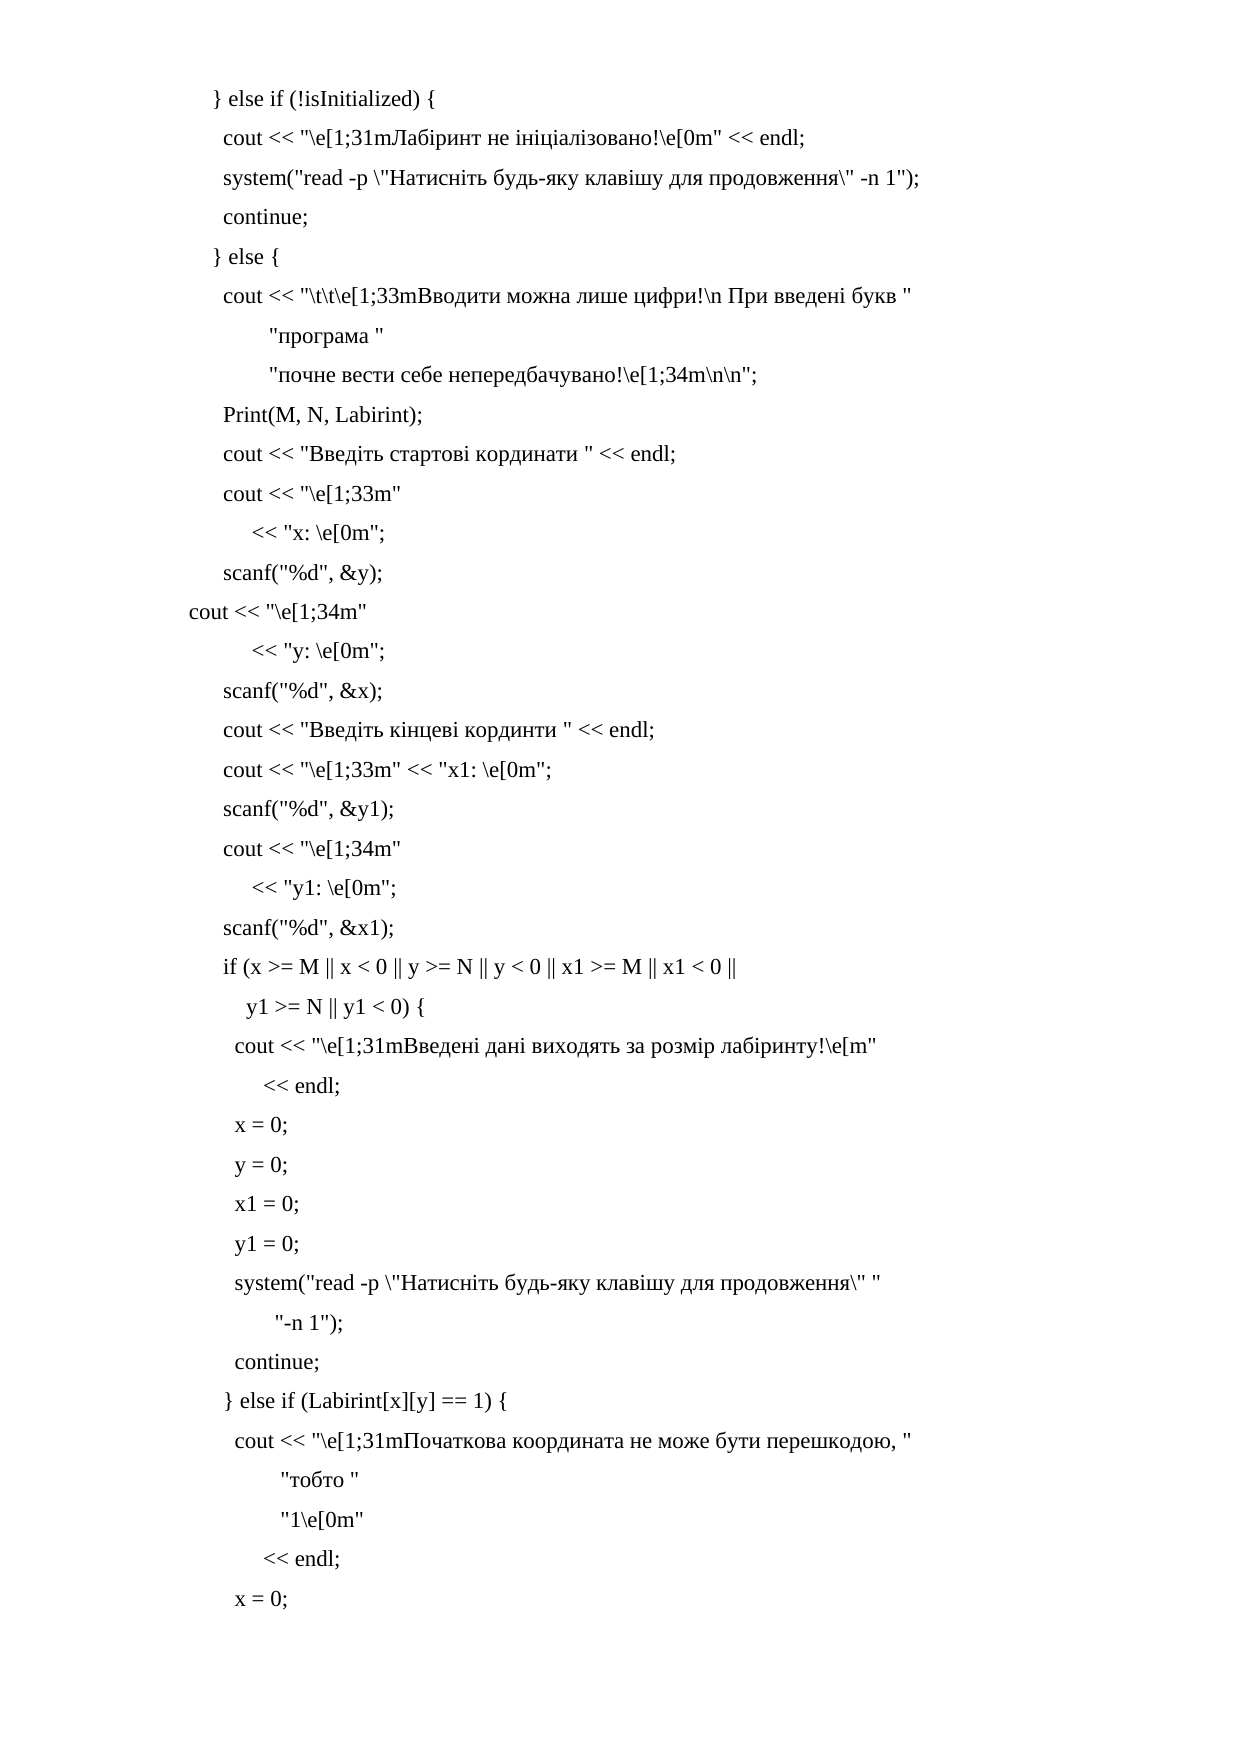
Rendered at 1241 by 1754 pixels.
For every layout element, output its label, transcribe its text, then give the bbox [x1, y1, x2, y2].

text x1 = 0; [177, 1190, 1152, 1217]
text cout << "\e[1;34m" [177, 835, 1152, 861]
text y1 = 0; [177, 1230, 1152, 1256]
text continue; [177, 1348, 1152, 1374]
text continue; [177, 203, 1152, 229]
text system("read -p \"Натисніть будь-яку клавішу для продовження\" " [177, 1269, 1152, 1296]
text << "y: \e[0m"; [177, 637, 1152, 664]
text << "x: \e[0m"; [177, 519, 1152, 545]
text y = 0; [177, 1151, 1152, 1177]
text << endl; [177, 1546, 1152, 1572]
text "1\e[0m" [177, 1506, 1152, 1532]
text scanf("%d", &x1); [177, 914, 1152, 940]
text << "y1: \e[0m"; [177, 874, 1152, 901]
text y1 >= N || y1 < 0) { [177, 993, 1152, 1019]
text x = 0; [177, 1585, 1152, 1611]
text } else if (Labirint[x][y] == 1) { [177, 1388, 1152, 1414]
text cout << "\e[1;33m" [177, 479, 1152, 506]
text scanf("%d", &x); [177, 677, 1152, 703]
text } else { [177, 243, 1152, 269]
text scanf("%d", &y); [177, 558, 1152, 585]
text "-n 1"); [177, 1309, 1152, 1335]
text cout << "\e[1;33m" << "x1: \e[0m"; [177, 756, 1152, 782]
text "програма " [177, 322, 1152, 348]
text "почне вести себе непередбачувано!\e[1;34m\n\n"; [177, 361, 1152, 387]
text cout << "\e[1;31mВведені дані виходять за розмір лабіринту!\e[m" [177, 1032, 1152, 1059]
text } else if (!isInitialized) { [177, 85, 1152, 111]
text cout << "\e[1;31mПочаткова координата не може бути перешкодою, " [177, 1427, 1152, 1453]
text "тобто " [177, 1467, 1152, 1493]
text system("read -p \"Натисніть будь-яку клавішу для продовження\" -n 1"); [177, 164, 1152, 190]
text cout << "Введіть стартові кординати " << endl; [177, 440, 1152, 466]
text Print(M, N, Labirint); [177, 401, 1152, 427]
text << endl; [177, 1072, 1152, 1098]
text x = 0; [177, 1111, 1152, 1138]
text cout << "Введіть кінцеві кординти " << endl; [177, 716, 1152, 743]
text cout << "\e[1;34m" [177, 598, 1152, 624]
text if (x >= M || x < 0 || y >= N || y < 0 || x1 >= M || x1 < 0 || [177, 953, 1152, 980]
text scanf("%d", &y1); [177, 795, 1152, 822]
text cout << "\e[1;31mЛабіринт не ініціалізовано!\e[0m" << endl; [177, 124, 1152, 151]
text cout << "\t\t\e[1;33mВводити можна лише цифри!\n При введені букв " [177, 282, 1152, 308]
